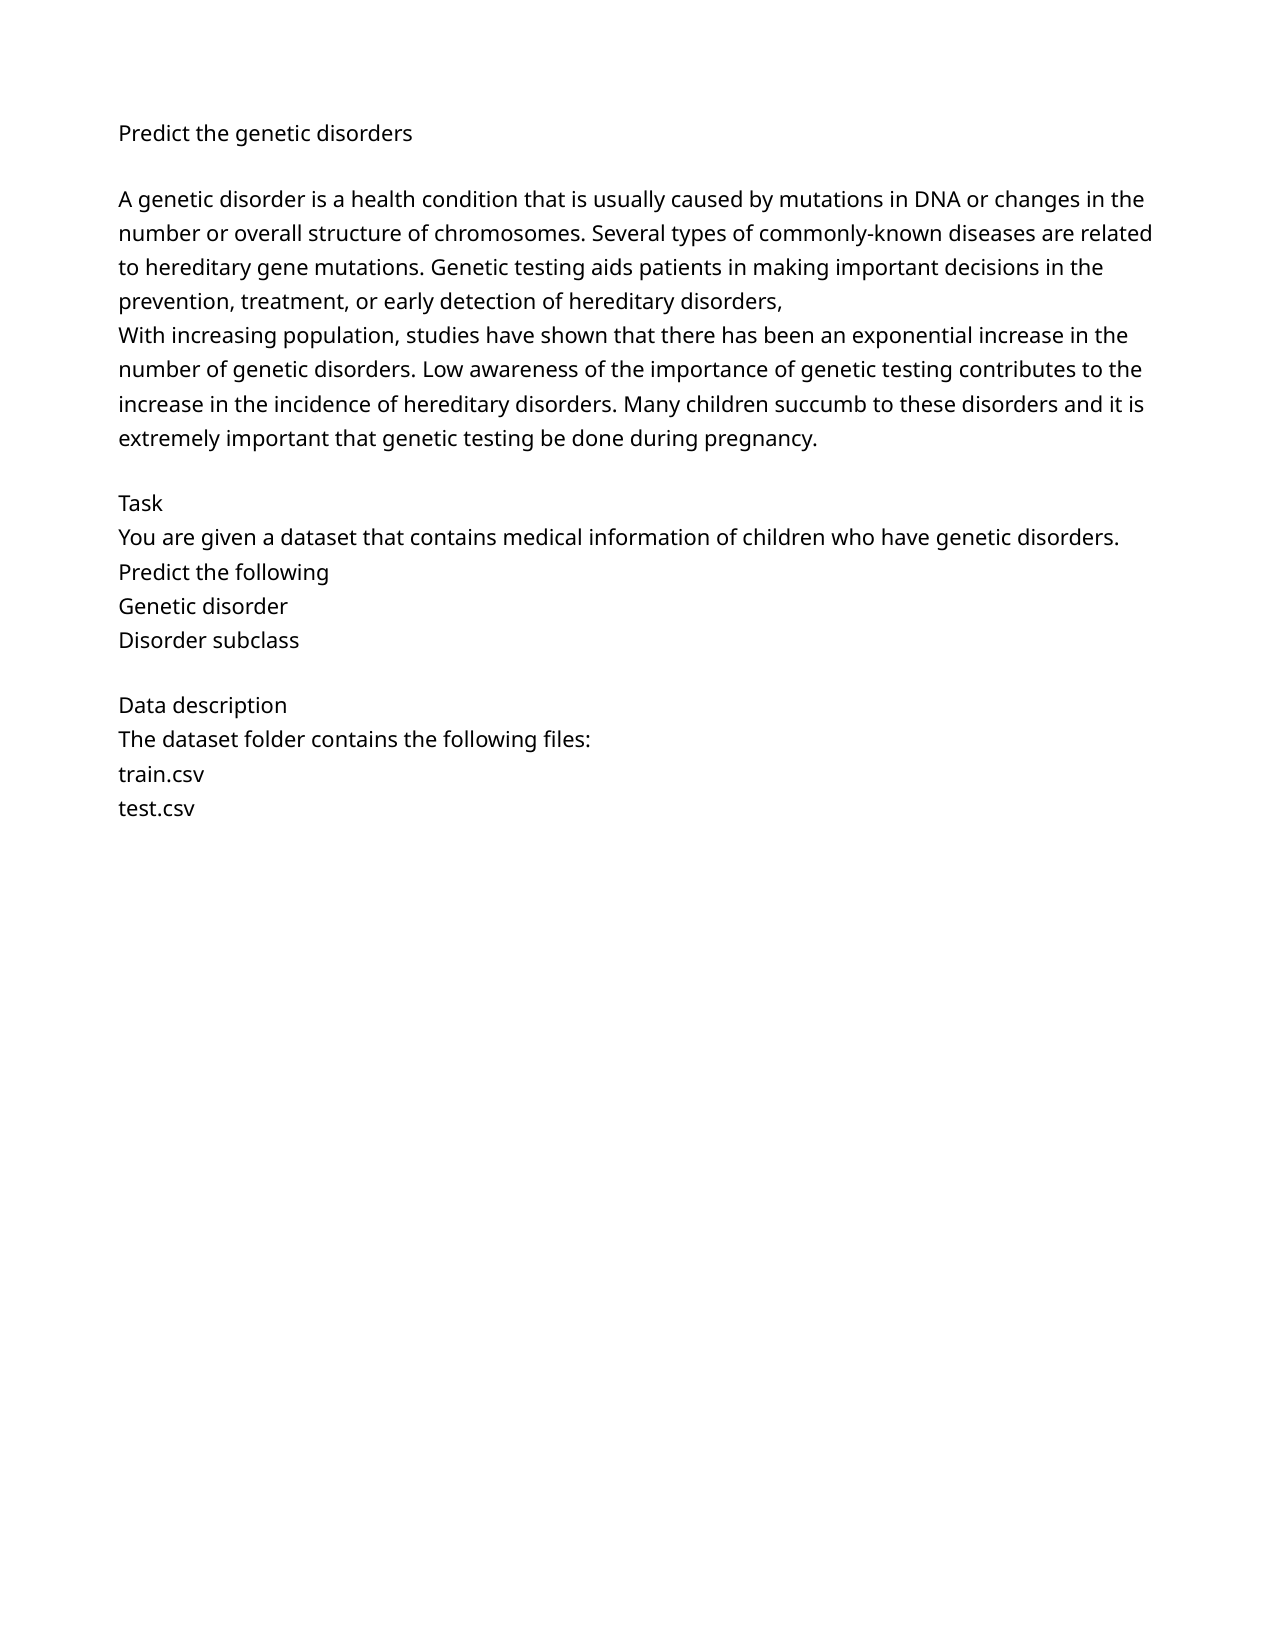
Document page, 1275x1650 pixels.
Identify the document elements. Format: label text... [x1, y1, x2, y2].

text Data description The dataset folder contains the following files: train.csv test.csv [118, 690, 1157, 822]
text Predict the genetic disorders [118, 118, 1157, 148]
text Task You are given a dataset that contains medical information of children who have genetic disorders. Predict the following Genetic disorder Disorder subclass [118, 488, 1157, 654]
text A genetic disorder is a health condition that is usually caused by mutations in DNA or changes in the number or overall structure of chromosomes. Several types of commonly-known diseases are related to hereditary gene mutations. Genetic testing aids patients in making important decisions in the prevention, treatment, or early detection of hereditary disorders, With increasing population, studies have shown that there has been an exponential increase in the number of genetic disorders. Low awareness of the importance of genetic testing contributes to the increase in the incidence of hereditary disorders. Many children succumb to these disorders and it is extremely important that genetic testing be done during pregnancy. [118, 183, 1157, 452]
